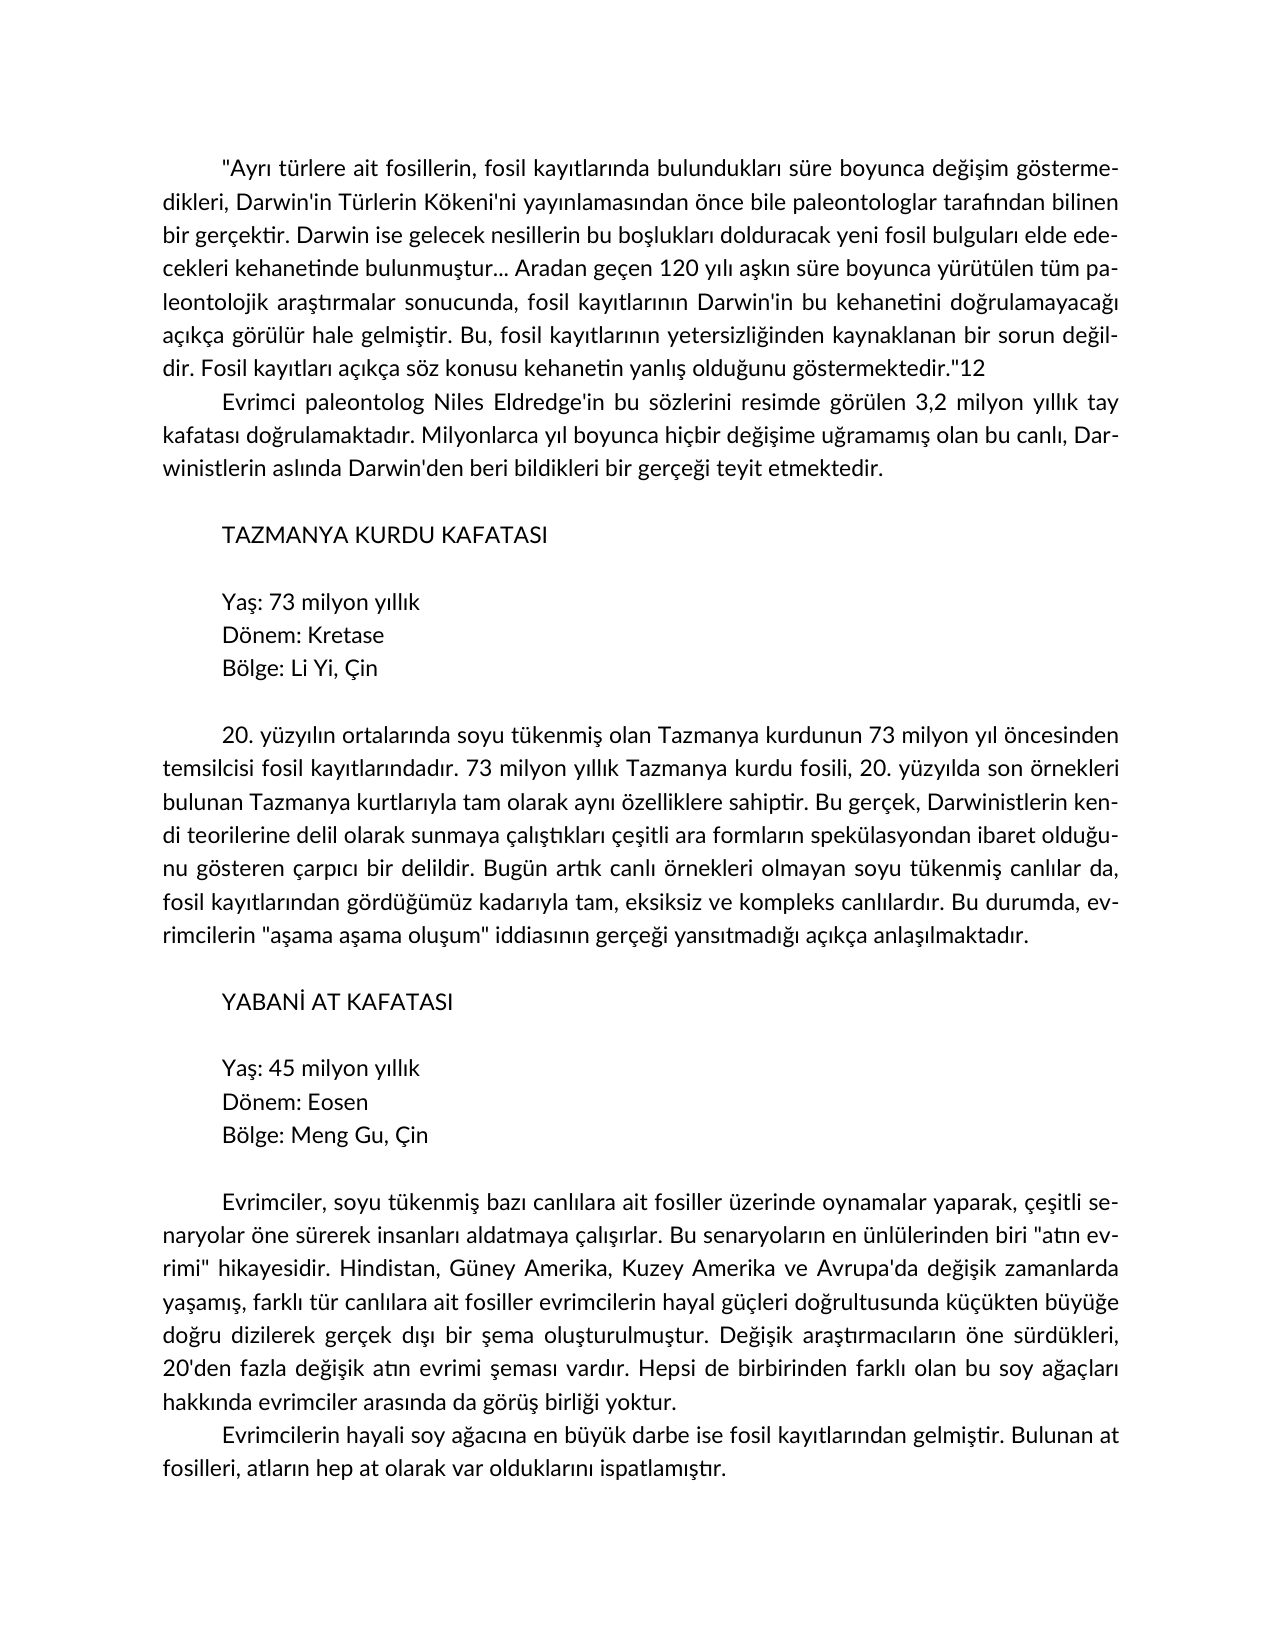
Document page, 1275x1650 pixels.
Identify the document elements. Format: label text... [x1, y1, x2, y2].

text Ev­rim­ci pa­le­on­to­log Ni­les El­dred­ge'in bu söz­le­ri­ni re­sim­de gö­rü­len 3,2 mil­yon yıl­lık tay ka­fa­ta­sı doğ­ru­la­mak­ta­dır. Mil­yon­lar­ca yıl bo­yun­ca hiç­bir de­ği­şi­me uğ­ra­ma­mış olan bu can­lı, Dar­wi­nist­le­rin as­lın­da Dar­win'den be­ri bil­dik­le­ri bir ger­çe­ği te­yit et­mek­te­dir. [162, 383, 1119, 483]
text TAZ­MAN­YA KUR­DU KA­FA­TA­SI [162, 517, 1119, 550]
text Böl­ge: Meng Gu, Çin [162, 1117, 1119, 1150]
text Dö­nem: Eo­sen [162, 1083, 1119, 1117]
text Yaş: 45 mil­yon yıl­lık [162, 1050, 1119, 1083]
text Ev­rim­ci­ler, so­yu tü­ken­miş bazı canlıla­ra ait fo­sil­ler üze­rin­de oy­na­ma­lar ya­pa­rak, çe­şit­li se­nar­yo­lar öne sü­re­rek in­san­ları al­dat­ma­ya çalışır­lar. Bu se­nar­yo­ların en ün­lü­le­rin­den bi­ri "atın ev­ri­mi" hi­ka­ye­si­dir. Hin­dis­tan, Gü­ney Ame­ri­ka, Ku­zey Ame­ri­ka ve Av­ru­pa'da de­ği­şik za­man­lar­da ya­şamış, farklı tür canlıla­ra ait fo­sil­ler ev­rim­ci­le­rin ha­yal güç­le­ri doğ­rul­tu­sun­da kü­çük­ten bü­yü­ğe doğ­ru di­zi­le­rek ger­çek dışı bir şe­ma oluş­tu­rul­muş­tur. De­ği­şik araştırmacıların öne sür­dük­le­ri, 20'den faz­la de­ği­şik atın ev­ri­mi şe­ması vardır. Hep­si de bir­bi­rin­den farklı olan bu soy ağaç­ları hakkında ev­rim­ci­ler arasında da gö­rüş bir­li­ği yok­tur. [162, 1183, 1119, 1417]
text "Ay­rı tür­le­re ait fo­sil­le­rin, fo­sil ka­yıt­la­rın­da bu­lun­duk­la­rı sü­re bo­yun­ca de­ği­şim gös­ter­me­dik­le­ri, Dar­win'in Tür­le­rin Kö­ke­ni'ni ya­yın­la­ma­sın­dan ön­ce bi­le pa­le­on­to­log­lar ta­ra­fın­dan bi­li­nen bir ger­çek­tir. Dar­win ise ge­le­cek ne­sil­le­rin bu boş­luk­la­rı dol­du­ra­cak ye­ni fo­sil bul­gu­la­rı el­de ede­cek­le­ri ke­ha­ne­tin­de bu­lun­muş­tur... Ara­dan ge­çen 120 yı­lı aş­kın sü­re bo­yun­ca yü­rü­tü­len tüm pa­le­on­to­lo­jik araş­tır­ma­lar so­nu­cun­da, fo­sil ka­yıt­la­rı­nın Dar­win'in bu ke­ha­ne­ti­ni doğ­ru­la­ma­ya­ca­ğı açık­ça gö­rü­lür ha­le gel­miş­tir. Bu, fo­sil ka­yıt­la­rı­nın ye­ter­siz­li­ğin­den kay­nak­la­nan bir so­run de­ğil­dir. Fo­sil ka­yıt­la­rı açık­ça söz ko­nu­su ke­ha­ne­tin yan­lış ol­du­ğu­nu gös­ter­mek­te­dir."12 [162, 150, 1119, 383]
text Ev­rim­ci­le­rin ha­ya­li soy ağa­cı­na en bü­yük dar­be ise fo­sil ka­yıt­la­rın­dan gel­miş­tir. Bu­lu­nan at fo­sil­le­ri, at­la­rın hep at ola­rak var ol­duk­la­rı­nı is­pat­la­mış­tır. [162, 1417, 1119, 1483]
text Yaş: 73 mil­yon yıl­lık [162, 583, 1119, 617]
text Dö­nem: Kre­ta­se [162, 617, 1119, 650]
text 20. yüz­yı­lın or­ta­la­rın­da so­yu tü­ken­miş olan Taz­man­ya kur­du­nun 73 mil­yon yıl ön­ce­sin­den tem­sil­ci­si fo­sil ka­yıt­la­rın­da­dır. 73 mil­yon yıl­lık Taz­man­ya kur­du fo­si­li, 20. yüz­yıl­da son ör­nek­le­ri bu­lu­nan Taz­man­ya kurt­la­rıy­la tam ola­rak ay­nı özel­lik­le­re sa­hip­tir. Bu ger­çek, Dar­wi­nist­le­rin ken­di te­ori­le­ri­ne de­lil ola­rak sun­ma­ya ça­lış­tık­la­rı çe­şit­li ara form­la­rın spe­kü­las­yon­dan iba­ret ol­du­ğu­nu gös­te­ren çar­pı­cı bir de­lil­dir. Bu­gün ar­tık can­lı ör­nek­le­ri ol­ma­yan so­yu tü­ken­miş can­lı­lar da, fo­sil ka­yıt­la­rın­dan gör­dü­ğü­müz ka­da­rıy­la tam, ek­sik­siz ve komp­leks can­lı­lar­dır. Bu du­rum­da, ev­rim­ci­le­rin "aşa­ma aşa­ma olu­şum" id­di­ası­nın ger­çe­ği yan­sıt­ma­dı­ğı açık­ça an­la­şıl­mak­ta­dır. [162, 717, 1119, 950]
text YA­BA­Nİ AT KA­FA­TA­SI [162, 983, 1119, 1017]
text Böl­ge: Li Yi, Çin [162, 650, 1119, 683]
